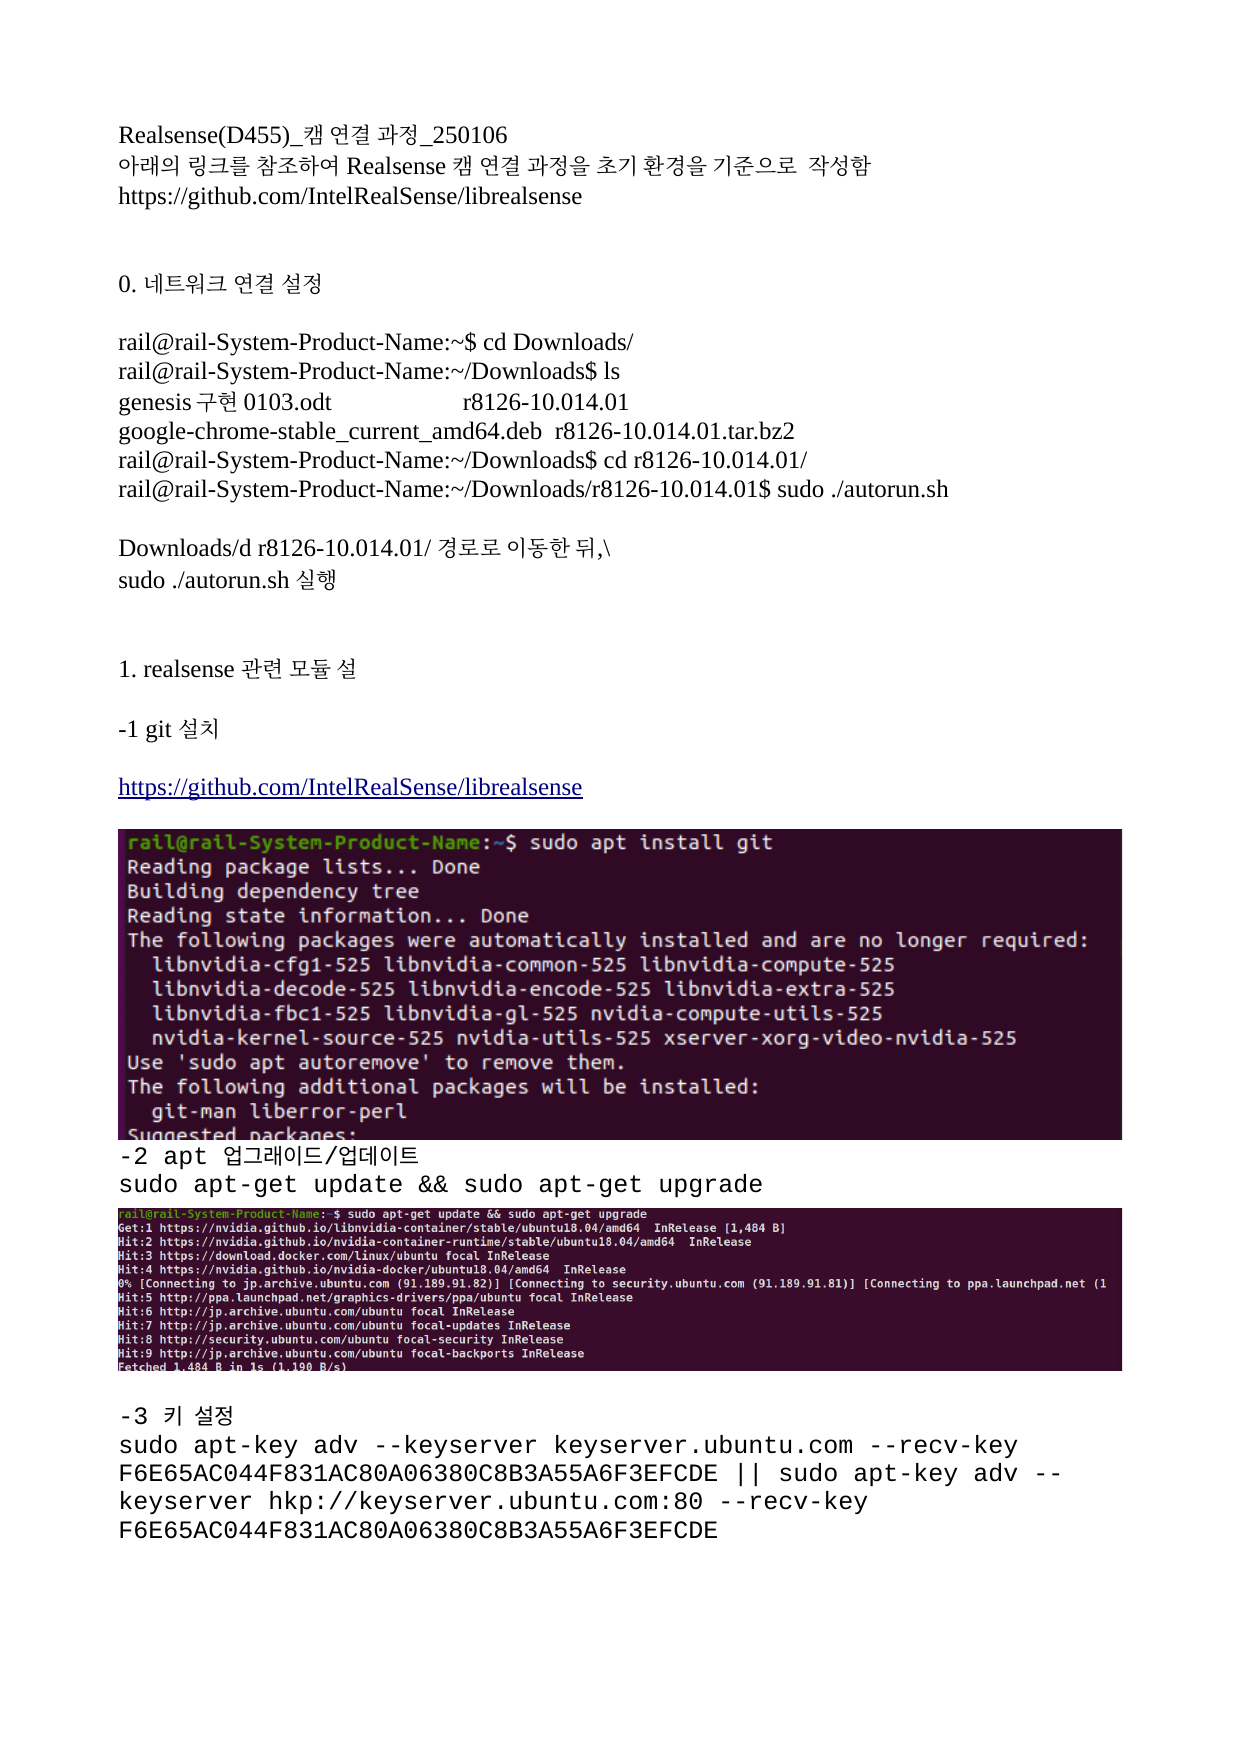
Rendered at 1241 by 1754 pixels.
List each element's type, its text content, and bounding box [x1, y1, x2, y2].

text -1 git 설치 [118, 712, 1122, 743]
text https://github.com/IntelRealSense/librealsense [118, 772, 1122, 801]
picture [118, 829, 1123, 1140]
picture [118, 1208, 1123, 1371]
text rail@rail-System-Product-Name:~/Downloads$ ls [118, 356, 1122, 385]
text google-chrome-stable_current_amd64.deb r8126-10.014.01.tar.bz2 [118, 416, 1122, 445]
text sudo ./autorun.sh실행 [118, 563, 1122, 594]
text sudo apt-get update && sudo apt-get upgrade [118, 1172, 1122, 1200]
text 0. 네트워크 연결 설정 [118, 267, 1122, 299]
text rail@rail-System-Product-Name:~/Downloads$ cd r8126-10.014.01/ [118, 445, 1122, 474]
text Realsense(D455)_캠 연결 과정_250106 [118, 118, 1122, 149]
text -2 apt 업그래이드/업데이트 [118, 1140, 1122, 1172]
text -3 키 설정 [118, 1399, 1122, 1432]
text Downloads/d r8126-10.014.01/ 경로로 이동한 뒤,\ [118, 531, 1122, 563]
text 1. realsense 관련 모듈 설 [118, 652, 1122, 683]
text 아래의 링크를 참조하여 Realsense 캠 연결 과정을 초기 환경을 기준으로 작성함 https://github.com/IntelRealSense/librealsense [118, 149, 1122, 210]
text rail@rail-System-Product-Name:~$ cd Downloads/ [118, 327, 1122, 356]
text rail@rail-System-Product-Name:~/Downloads/r8126-10.014.01$ sudo ./autorun.sh [118, 474, 1122, 503]
text sudo apt-key adv --keyserver keyserver.ubuntu.com --recv-key F6E65AC044F831AC80A06380C8B3A55A6F3EFCDE || sudo apt-key adv --keyserver hkp://keyserver.ubuntu.com:80 --recv-key F6E65AC044F831AC80A06380C8B3A55A6F3EFCDE [118, 1432, 1122, 1546]
text genesis구현0103.odt r8126-10.014.01 [118, 385, 1122, 416]
